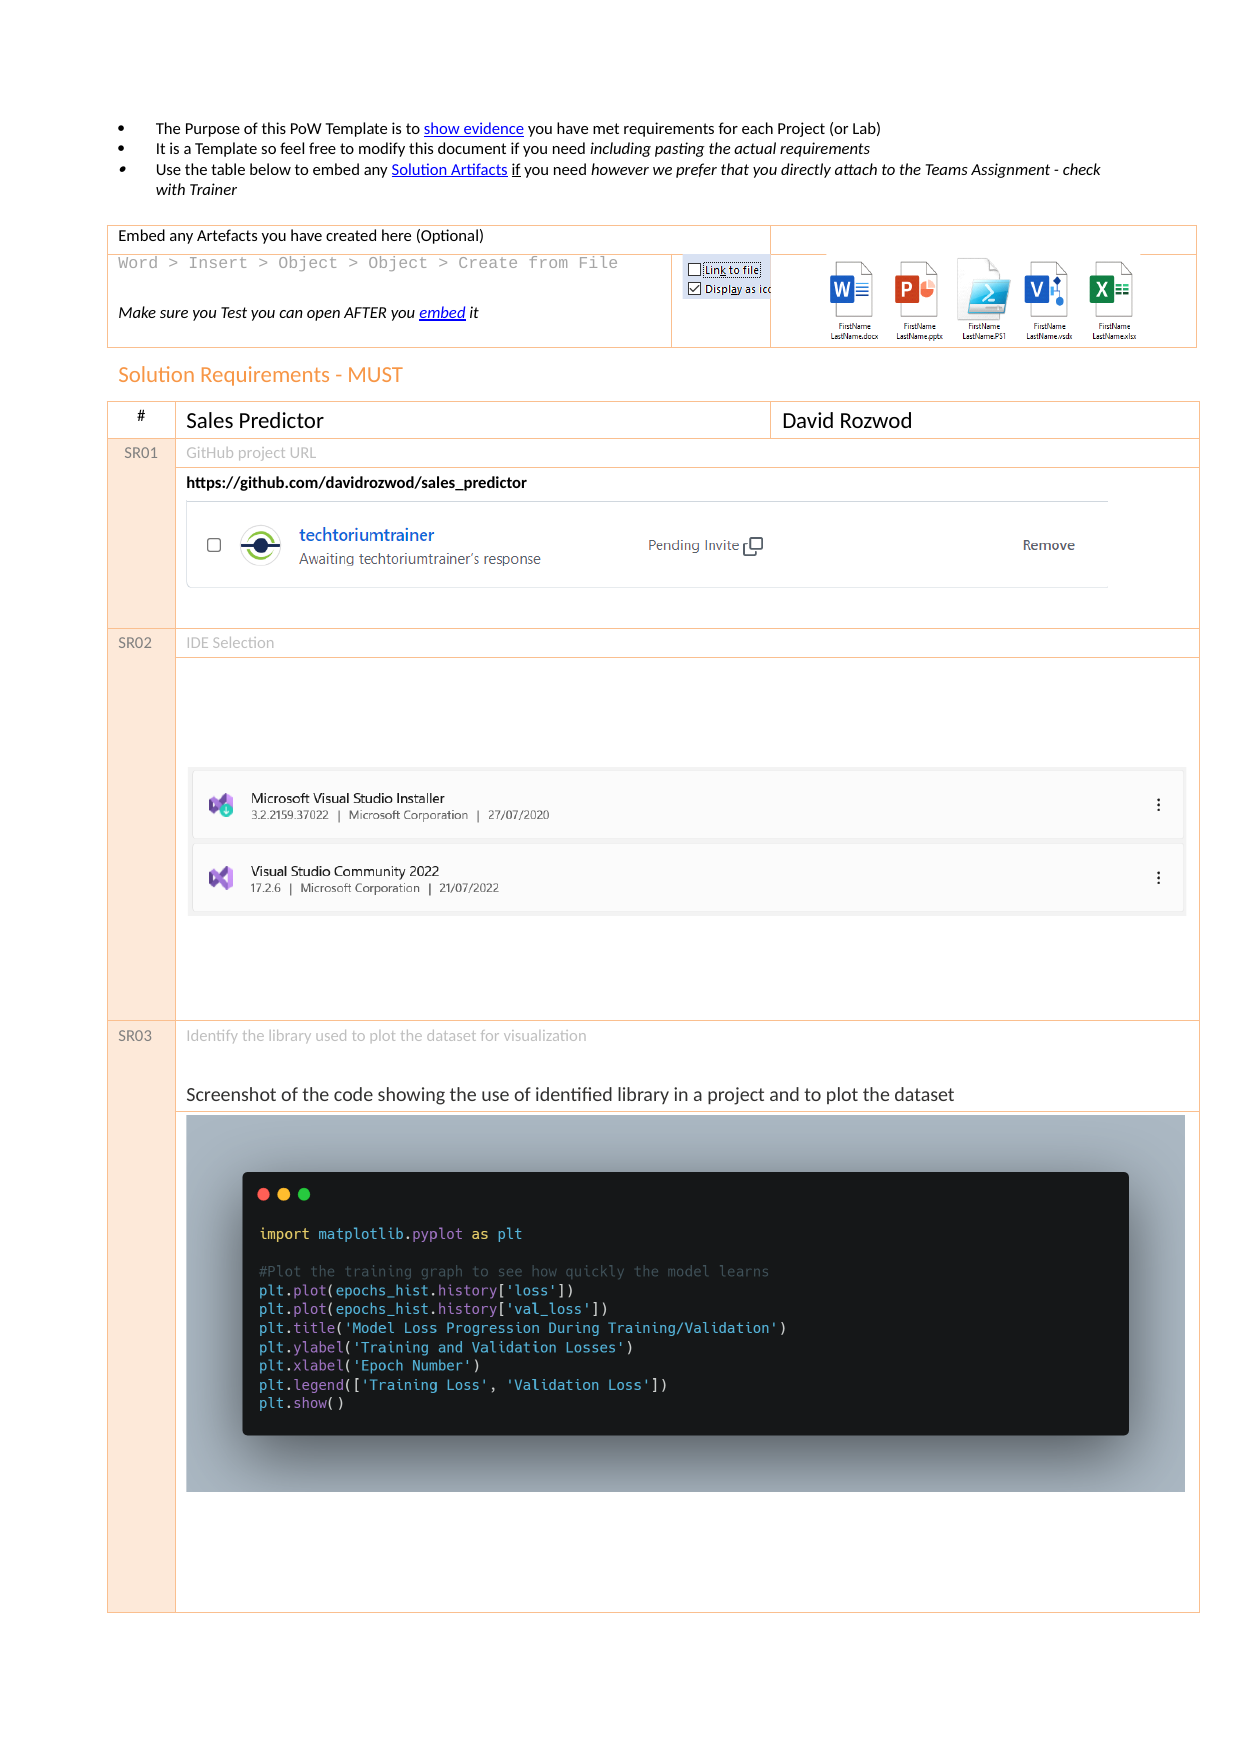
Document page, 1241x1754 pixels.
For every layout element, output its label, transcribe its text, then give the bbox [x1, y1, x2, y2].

table_header Sales Predictor [176, 402, 770, 438]
table_cell [771, 255, 826, 347]
text Solution Requirements - MUST [118, 360, 1122, 388]
table_cell IDE Selection [176, 629, 1199, 657]
table_cell SR01 [108, 439, 175, 628]
table_header [771, 226, 1196, 253]
table_cell SR02 [108, 629, 175, 1020]
table_cell GitHub project URL [176, 439, 1199, 467]
table_cell https://github.com/davidrozwod/sales_predictor [176, 468, 1199, 628]
table_cell [176, 1112, 1199, 1612]
table_cell Identify the library used to plot the dataset for visualization Screenshot of the code showing the use of identified library in a project and to plot the dataset [176, 1021, 1199, 1111]
table_cell Word > Insert > Object > Object > Create from File Make sure you Test you can open AFTER you embed it [108, 255, 671, 347]
table_header David Rozwod [771, 402, 1199, 438]
list The Purpose of this PoW Template is to show evidence you have met requirements for each Project (or Lab) [118, 118, 1122, 138]
table_cell [176, 658, 1199, 1020]
table_cell SR03 [108, 1021, 175, 1612]
table_cell [1141, 255, 1196, 347]
list It is a Template so feel free to modify this document if you need including pasting the actual requirements [118, 138, 1122, 159]
table_header # [108, 402, 175, 438]
picture [186, 1115, 1185, 1492]
list Use the table below to embed any Solution Artifacts if you need however we prefer that you directly attach to the Teams Assignment - check with Trainer [118, 159, 1122, 199]
table_header Embed any Artefacts you have created here (Optional) [108, 226, 770, 253]
table_cell [672, 255, 770, 347]
picture [187, 767, 1187, 916]
